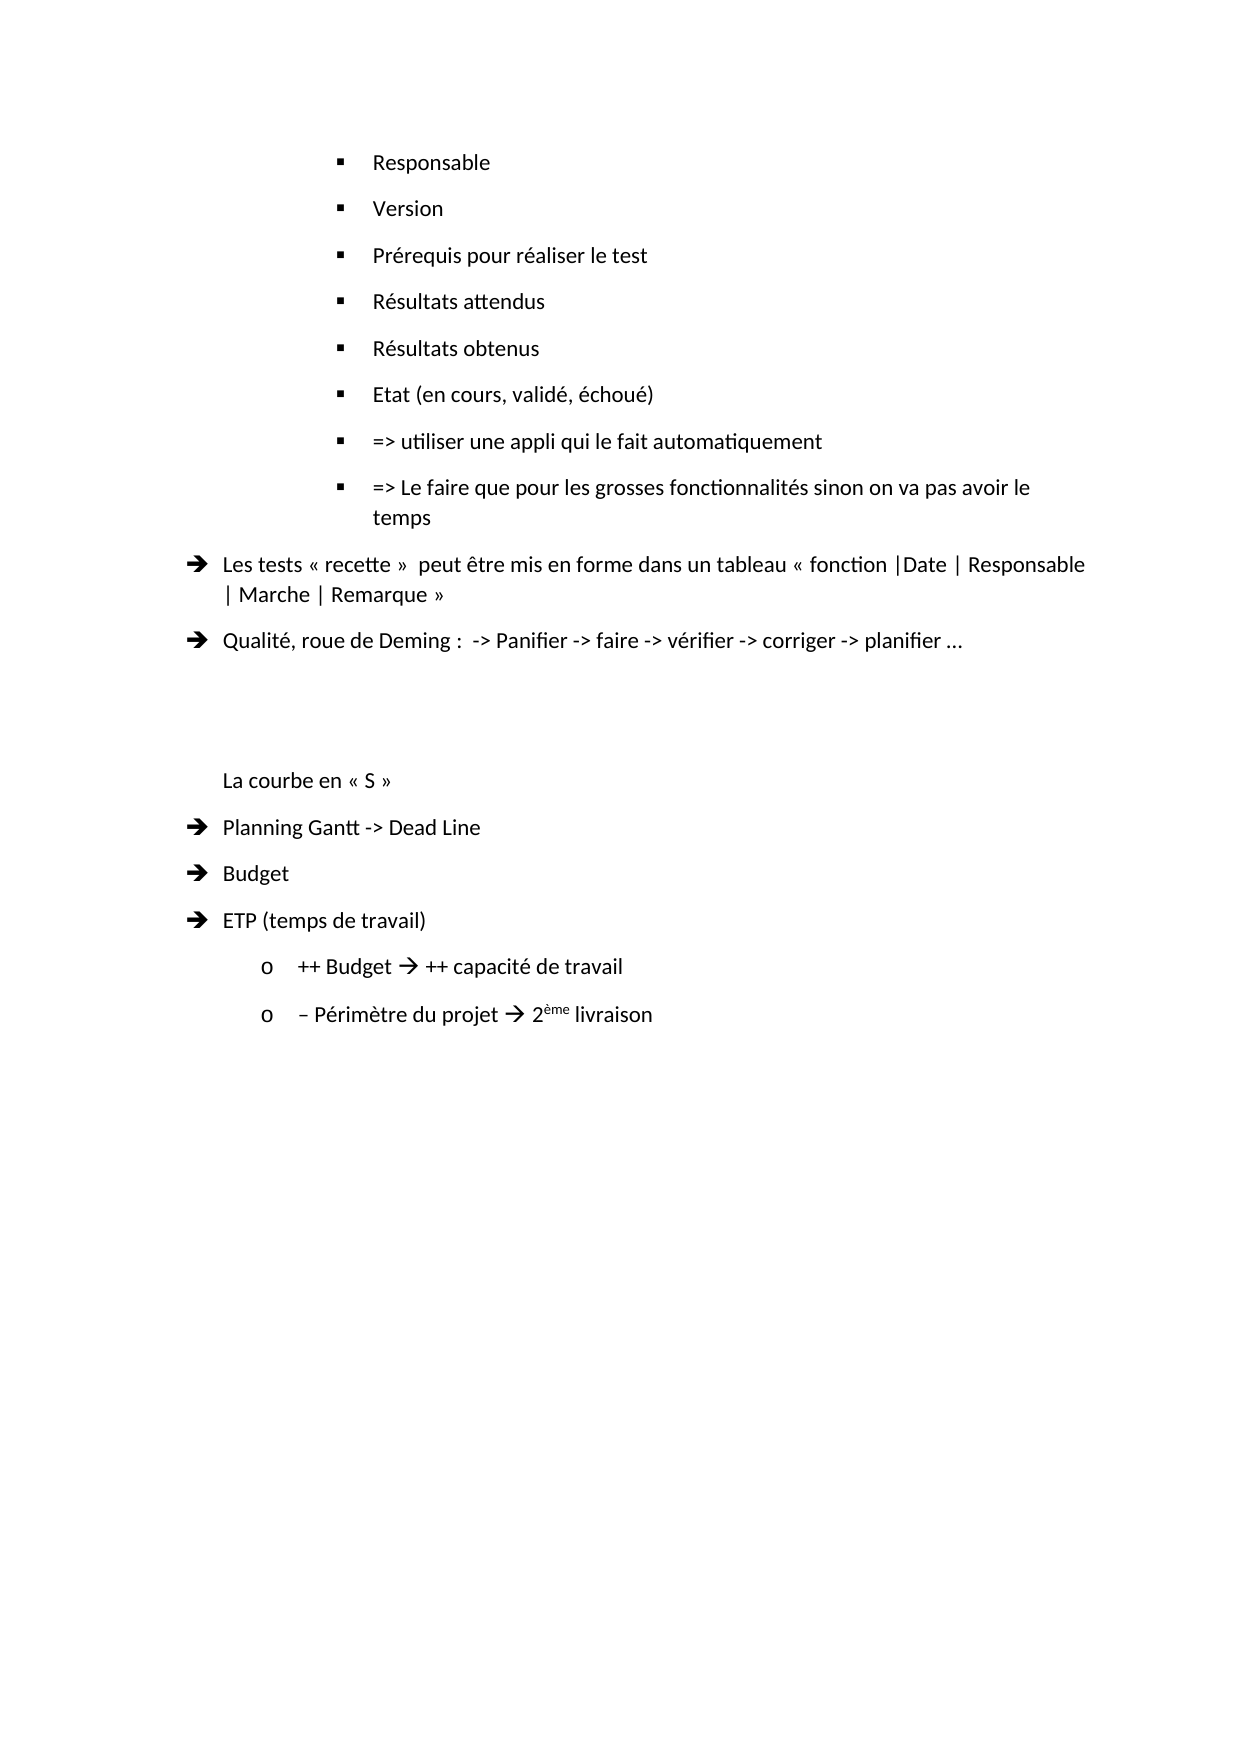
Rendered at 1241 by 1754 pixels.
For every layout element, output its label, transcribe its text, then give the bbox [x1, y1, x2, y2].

list Responsable [335, 148, 1093, 176]
list => utiliser une appli qui le fait automatiquement [335, 427, 1093, 455]
list Résultats obtenus [335, 334, 1093, 362]
list – Périmètre du projet  2ème livraison [260, 1000, 1093, 1029]
list Etat (en cours, validé, échoué) [335, 380, 1093, 408]
list Planning Gantt -> Dead Line [185, 813, 1093, 841]
list Les tests « recette » peut être mis en forme dans un tableau « fonction |Date | Responsable | Marche | Remarque » [185, 550, 1093, 608]
list Version [335, 194, 1093, 222]
list Résultats attendus [335, 287, 1093, 315]
list => Le faire que pour les grosses fonctionnalités sinon on va pas avoir le temps [335, 473, 1093, 531]
list Qualité, roue de Deming : -> Panifier -> faire -> vérifier -> corriger -> planifier … [185, 626, 1093, 654]
list Prérequis pour réaliser le test [335, 241, 1093, 269]
list La courbe en « S » [223, 766, 1093, 794]
list Budget [185, 859, 1093, 887]
list ++ Budget  ++ capacité de travail [260, 952, 1093, 982]
list ETP (temps de travail) [185, 906, 1093, 934]
